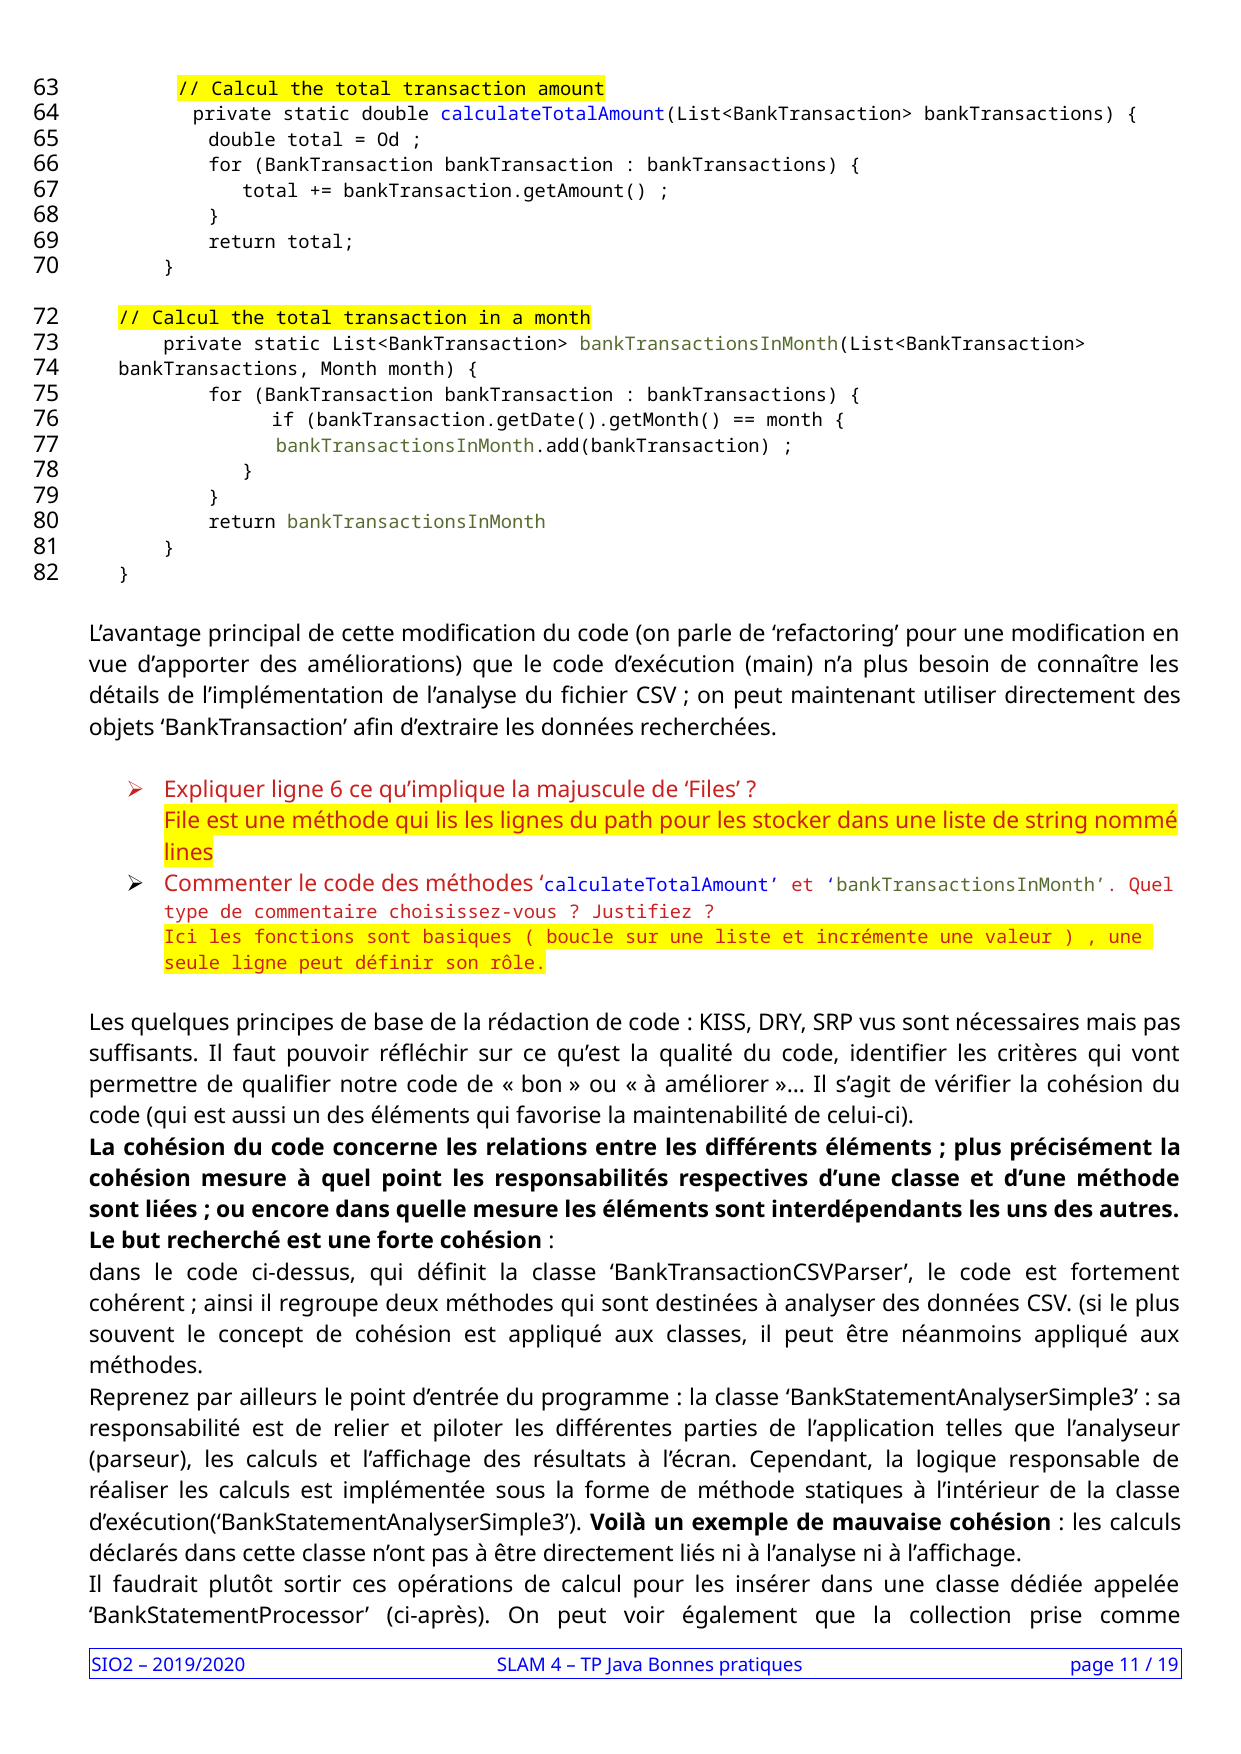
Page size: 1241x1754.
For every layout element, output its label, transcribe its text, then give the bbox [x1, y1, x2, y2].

text Il faudrait plutôt sortir ces opérations de calcul pour les insérer dans une classe dédiée appelée ‘BankStatementProcessor’ (ci-après). On peut voir également que la collection prise comme [88, 1568, 1181, 1631]
text // Calcul the total transaction amount private static double calculateTotalAmount(List<BankTransaction> bankTransactions) { [148, 75, 1181, 126]
text Reprenez par ailleurs le point d’entrée du programme : la classe ‘BankStatementAnalyserSimple3’ : sa responsabilité est de relier et piloter les différentes parties de l’application telles que l’analyseur (parseur), les calculs et l’affichage des résultats à l’écran. Cependant, la logique responsable de réaliser les calculs est implémentée sous la forme de méthode statiques à l’intérieur de la classe d’exécution(‘BankStatementAnalyserSimple3’). Voilà un exemple de mauvaise cohésion : les calculs déclarés dans cette classe n’ont pas à être directement liés ni à l’analyse ni à l’affichage. [88, 1381, 1181, 1568]
text File est une méthode qui lis les lignes du path pour les stocker dans une liste de string nommé lines [163, 804, 1181, 867]
text } return total; } [118, 203, 1181, 305]
text Les quelques principes de base de la rédaction de code : KISS, DRY, SRP vus sont nécessaires mais pas suffisants. Il faut pouvoir réfléchir sur ce qu’est la qualité du code, identifier les critères qui vont permettre de qualifier notre code de « bon » ou « à améliorer »… Il s’agit de vérifier la cohésion du code (qui est aussi un des éléments qui favorise la maintenabilité de celui-ci). [88, 1006, 1181, 1131]
text total += bankTransaction.getAmount() ; [118, 177, 1181, 203]
text La cohésion du code concerne les relations entre les différents éléments ; plus précisément la cohésion mesure à quel point les responsabilités respectives d’une classe et d’une méthode sont liées ; ou encore dans quelle mesure les éléments sont interdépendants les uns des autres. [88, 1131, 1181, 1224]
text double total = Od ; [118, 126, 1181, 152]
text dans le code ci-dessus, qui définit la classe ‘BankTransactionCSVParser’, le code est fortement cohérent ; ainsi il regroupe deux méthodes qui sont destinées à analyser des données CSV. (si le plus souvent le concept de cohésion est appliqué aux classes, il peut être néanmoins appliqué aux méthodes. [88, 1256, 1181, 1381]
text if (bankTransaction.getDate().getMonth() == month { [118, 407, 1181, 432]
text Ici les fonctions sont basiques ( boucle sur une liste et incrémente une valeur ) , une seule ligne peut définir son rôle. [163, 923, 1181, 974]
list Commenter le code des méthodes ‘calculateTotalAmount’ et ‘bankTransactionsInMonth’. Quel type de commentaire choisissez-vous ? Justifiez ? [126, 867, 1181, 923]
text bankTransactionsInMonth.add(bankTransaction) ; [118, 432, 1181, 458]
text } [118, 483, 1181, 509]
text L’avantage principal de cette modification du code (on parle de ‘refactoring’ pour une modification en vue d’apporter des améliorations) que le code d’exécution (main) n’a plus besoin de connaître les détails de l’implémentation de l’analyse du fichier CSV ; on peut maintenant utiliser directement des objets ‘BankTransaction’ afin d’extraire les données recherchées. [88, 617, 1181, 742]
text for (BankTransaction bankTransaction : bankTransactions) { [118, 152, 1181, 177]
text // Calcul the total transaction in a month private static List<BankTransaction> bankTransactionsInMonth(List<BankTransaction> bankTransactions, Month month) { for (BankTransaction bankTransaction : bankTransactions) { [118, 305, 1181, 407]
text } [118, 458, 1181, 483]
text Le but recherché est une forte cohésion : [88, 1224, 1181, 1256]
text return bankTransactionsInMonth } } [118, 509, 1181, 585]
list Expliquer ligne 6 ce qu’implique la majuscule de ‘Files’ ? [126, 773, 1181, 804]
